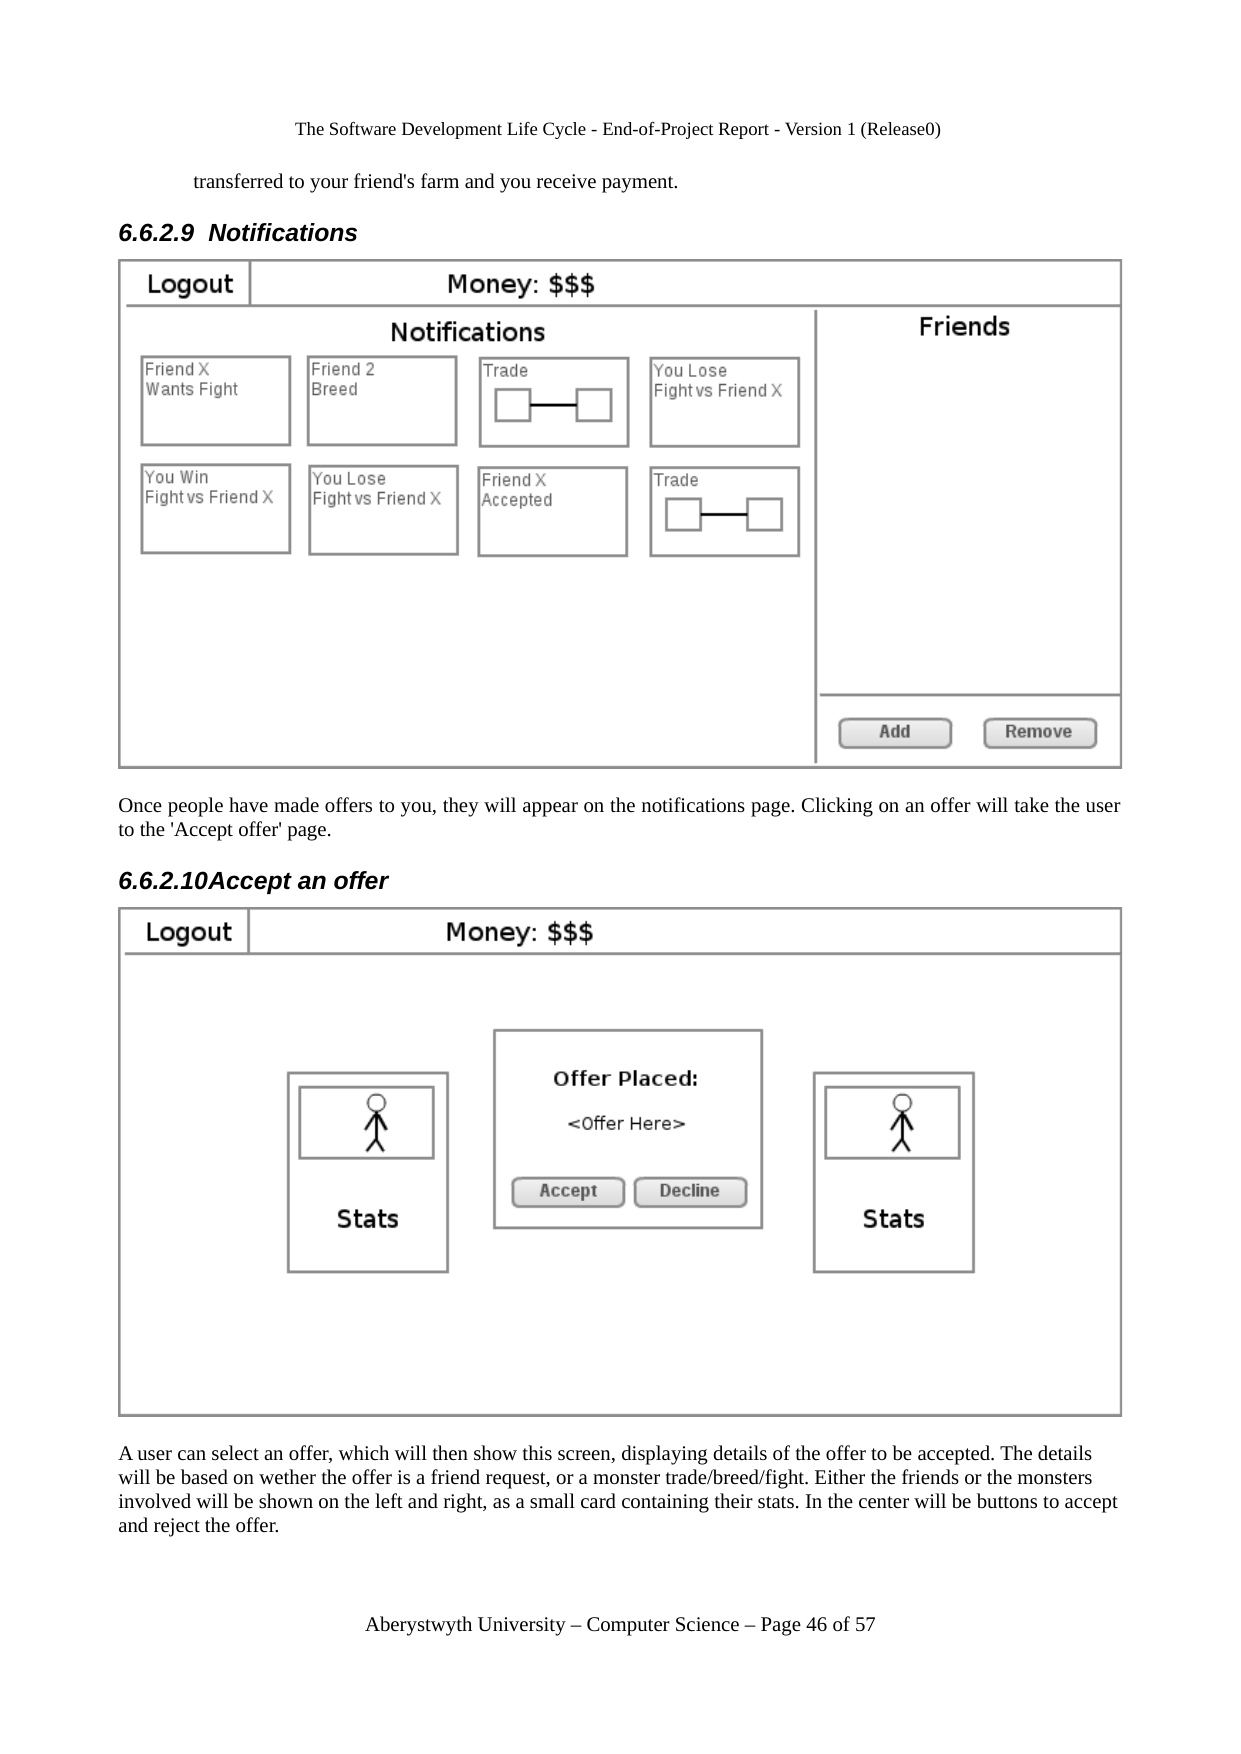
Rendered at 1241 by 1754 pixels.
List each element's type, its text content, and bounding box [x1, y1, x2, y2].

text Once people have made offers to you, they will appear on the notifications page. Clicking on an offer will take the user to the 'Accept offer' page. [118, 793, 1122, 841]
picture [118, 259, 1123, 769]
subtitle Notifications [118, 218, 1122, 247]
subtitle Accept an offer [118, 866, 1122, 895]
text A user can select an offer, which will then show this screen, displaying details of the offer to be accepted. The details will be based on wether the offer is a friend request, or a monster trade/breed/fight. Either the friends or the monsters involved will be shown on the left and right, as a small card containing their stats. In the center will be buttons to accept and reject the offer. [118, 1441, 1122, 1537]
picture [118, 907, 1123, 1417]
list transferred to your friend's farm and you receive payment. [156, 169, 1122, 193]
